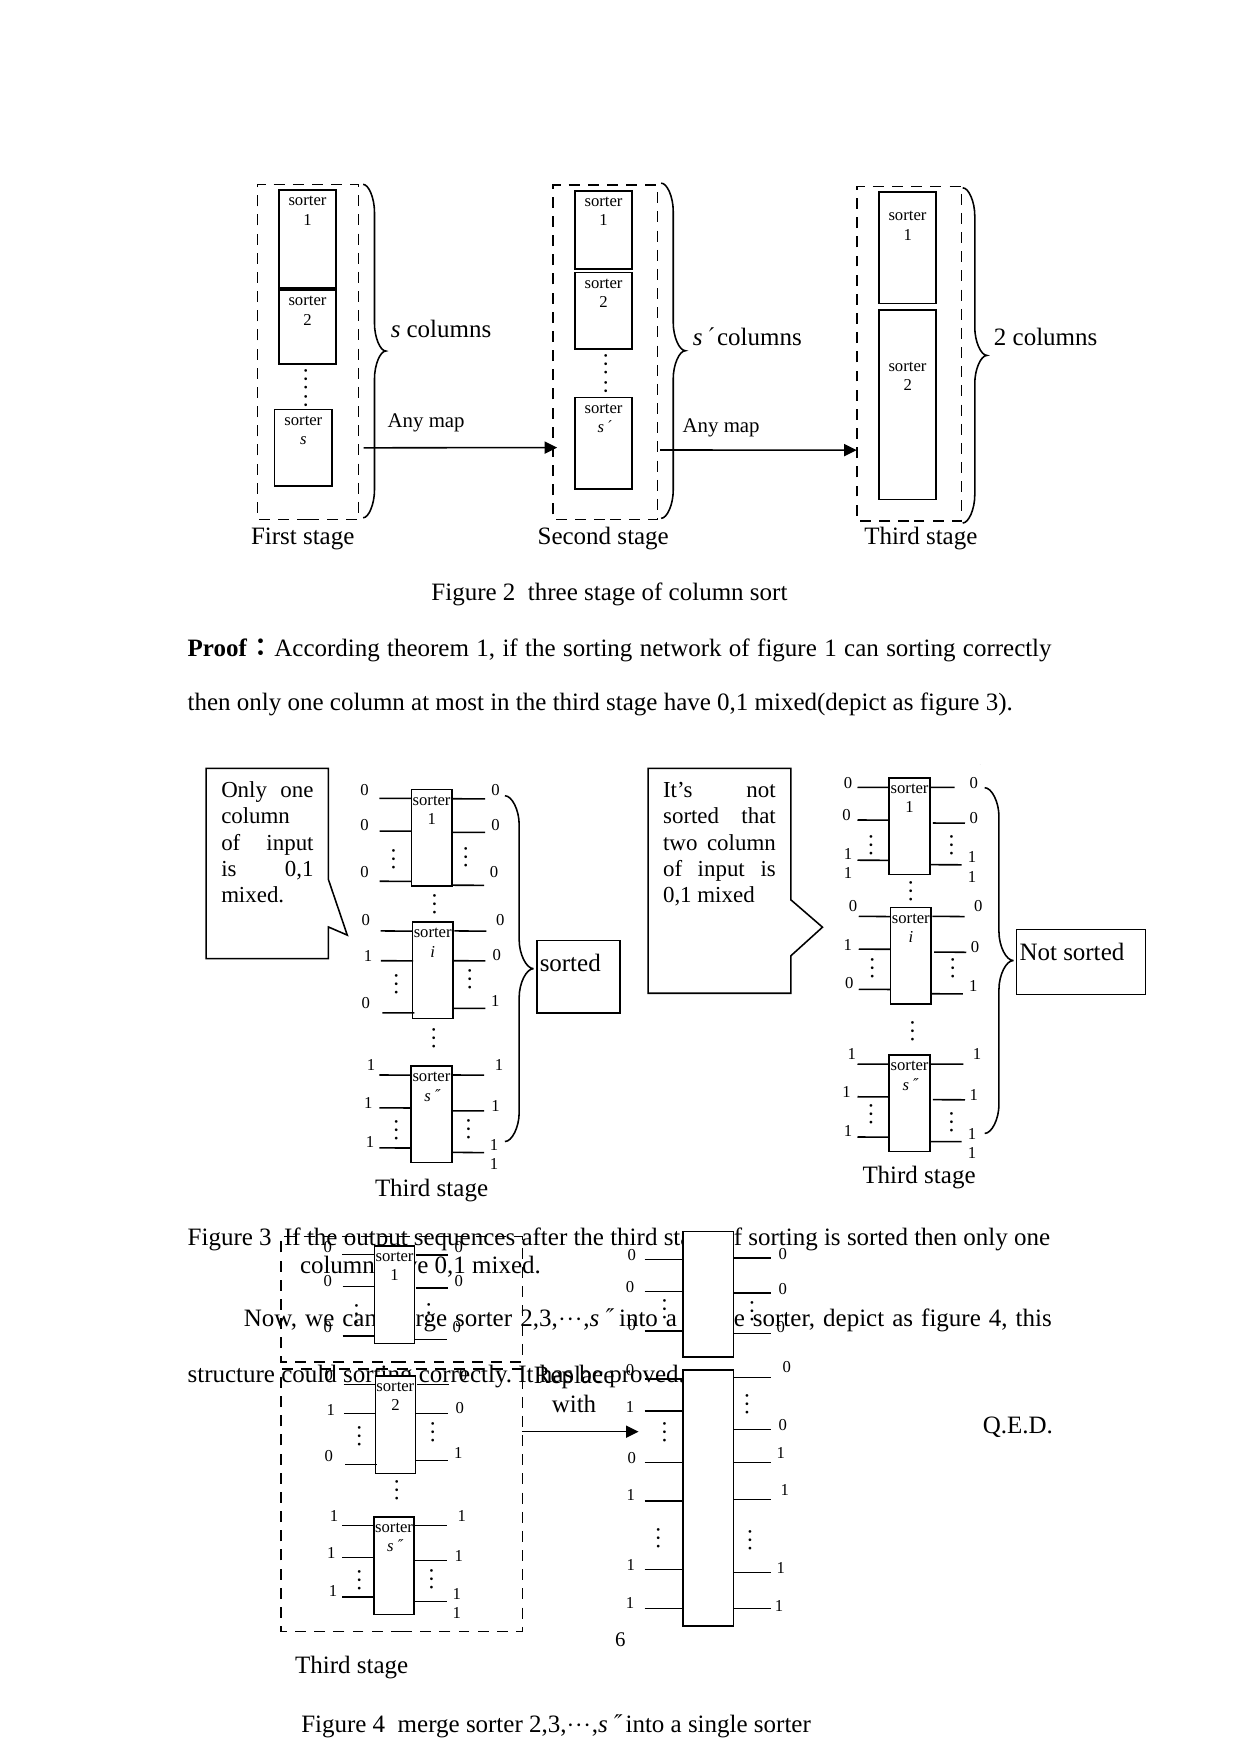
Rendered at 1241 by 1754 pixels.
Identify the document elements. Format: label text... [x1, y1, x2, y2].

text Q.E.D. [734, 1407, 1053, 1444]
text Now, we can merge sorter 2,3,,s into a single sorter, depict as figure 4, this structure could sorting correctly. It has be proved. [187, 1299, 1053, 1393]
text Q.E.D. [187, 1407, 375, 1444]
text Q.E.D. [416, 1407, 682, 1444]
text Proof：According theorem 1, if the sorting network of figure 1 can sorting correctly then only one column at most in the third stage have 0,1 mixed(depict as figure 3). [187, 627, 1053, 720]
